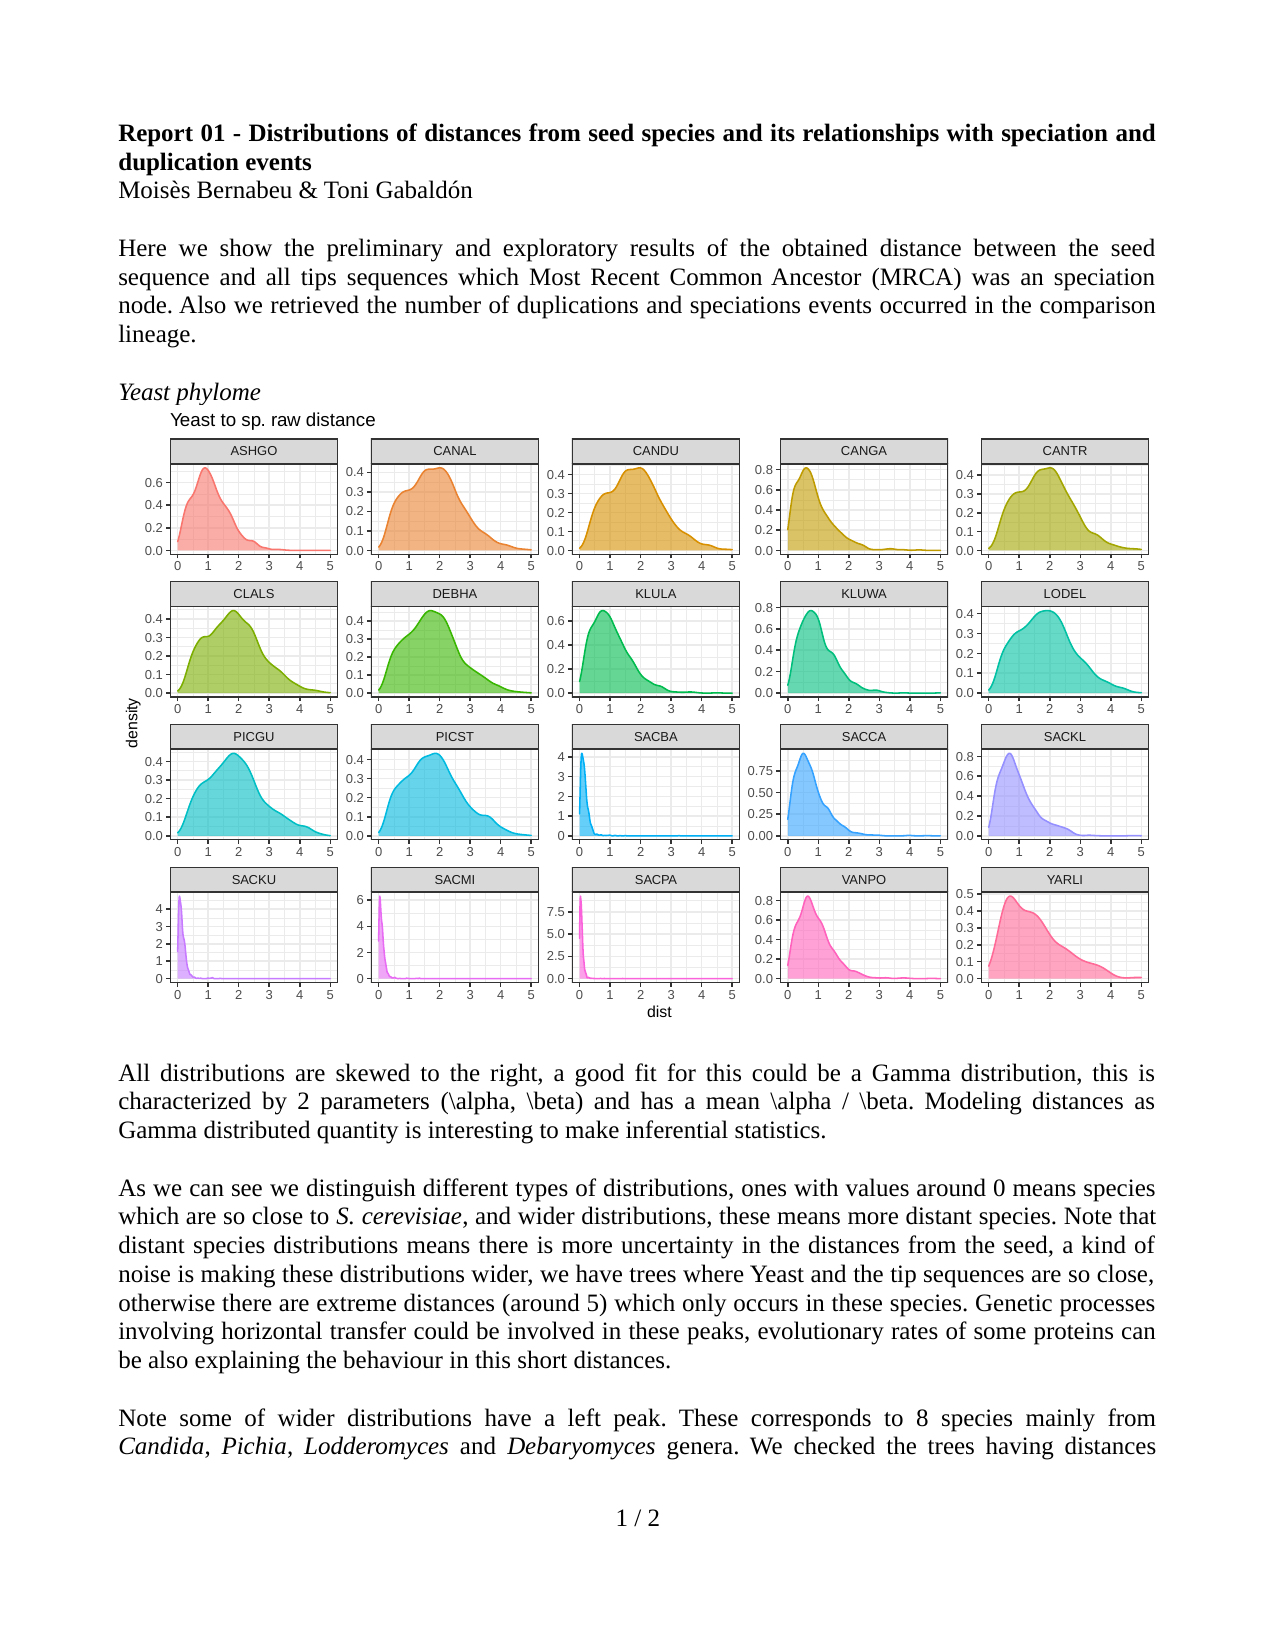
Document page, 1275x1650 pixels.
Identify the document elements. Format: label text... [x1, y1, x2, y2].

text Report 01 - Distributions of distances from seed species and its relationships with speciation and duplication events [118, 118, 1157, 176]
text Note some of wider distributions have a left peak. These corresponds to 8 species mainly from Candida, Pichia, Lodderomyces and Debaryomyces genera. We checked the trees having distances [118, 1403, 1157, 1460]
text Here we show the preliminary and exploratory results of the obtained distance between the seed sequence and all tips sequences which Most Recent Common Ancestor (MRCA) was an speciation node. Also we retrieved the number of duplications and speciations events occurred in the comparison lineage. [118, 233, 1157, 348]
text Yeast phylome [118, 377, 1157, 405]
text Moisès Bernabeu & Toni Gabaldón [118, 176, 1157, 204]
text All distributions are skewed to the right, a good fit for this could be a Gamma distribution, this is characterized by 2 parameters (\alpha, \beta) and has a mean \alpha / \beta. Modeling distances as Gamma distributed quantity is interesting to make inferential statistics. [118, 1058, 1157, 1144]
text As we can see we distinguish different types of distributions, ones with values around 0 means species which are so close to S. cerevisiae, and wider distributions, these means more distant species. Note that distant species distributions means there is more uncertainty in the distances from the seed, a kind of noise is making these distributions wider, we have trees where Yeast and the tip sequences are so close, otherwise there are extreme distances (around 5) which only occurs in these species. Genetic processes involving horizontal transfer could be involved in these peaks, evolutionary rates of some proteins can be also explaining the behaviour in this short distances. [118, 1173, 1157, 1374]
